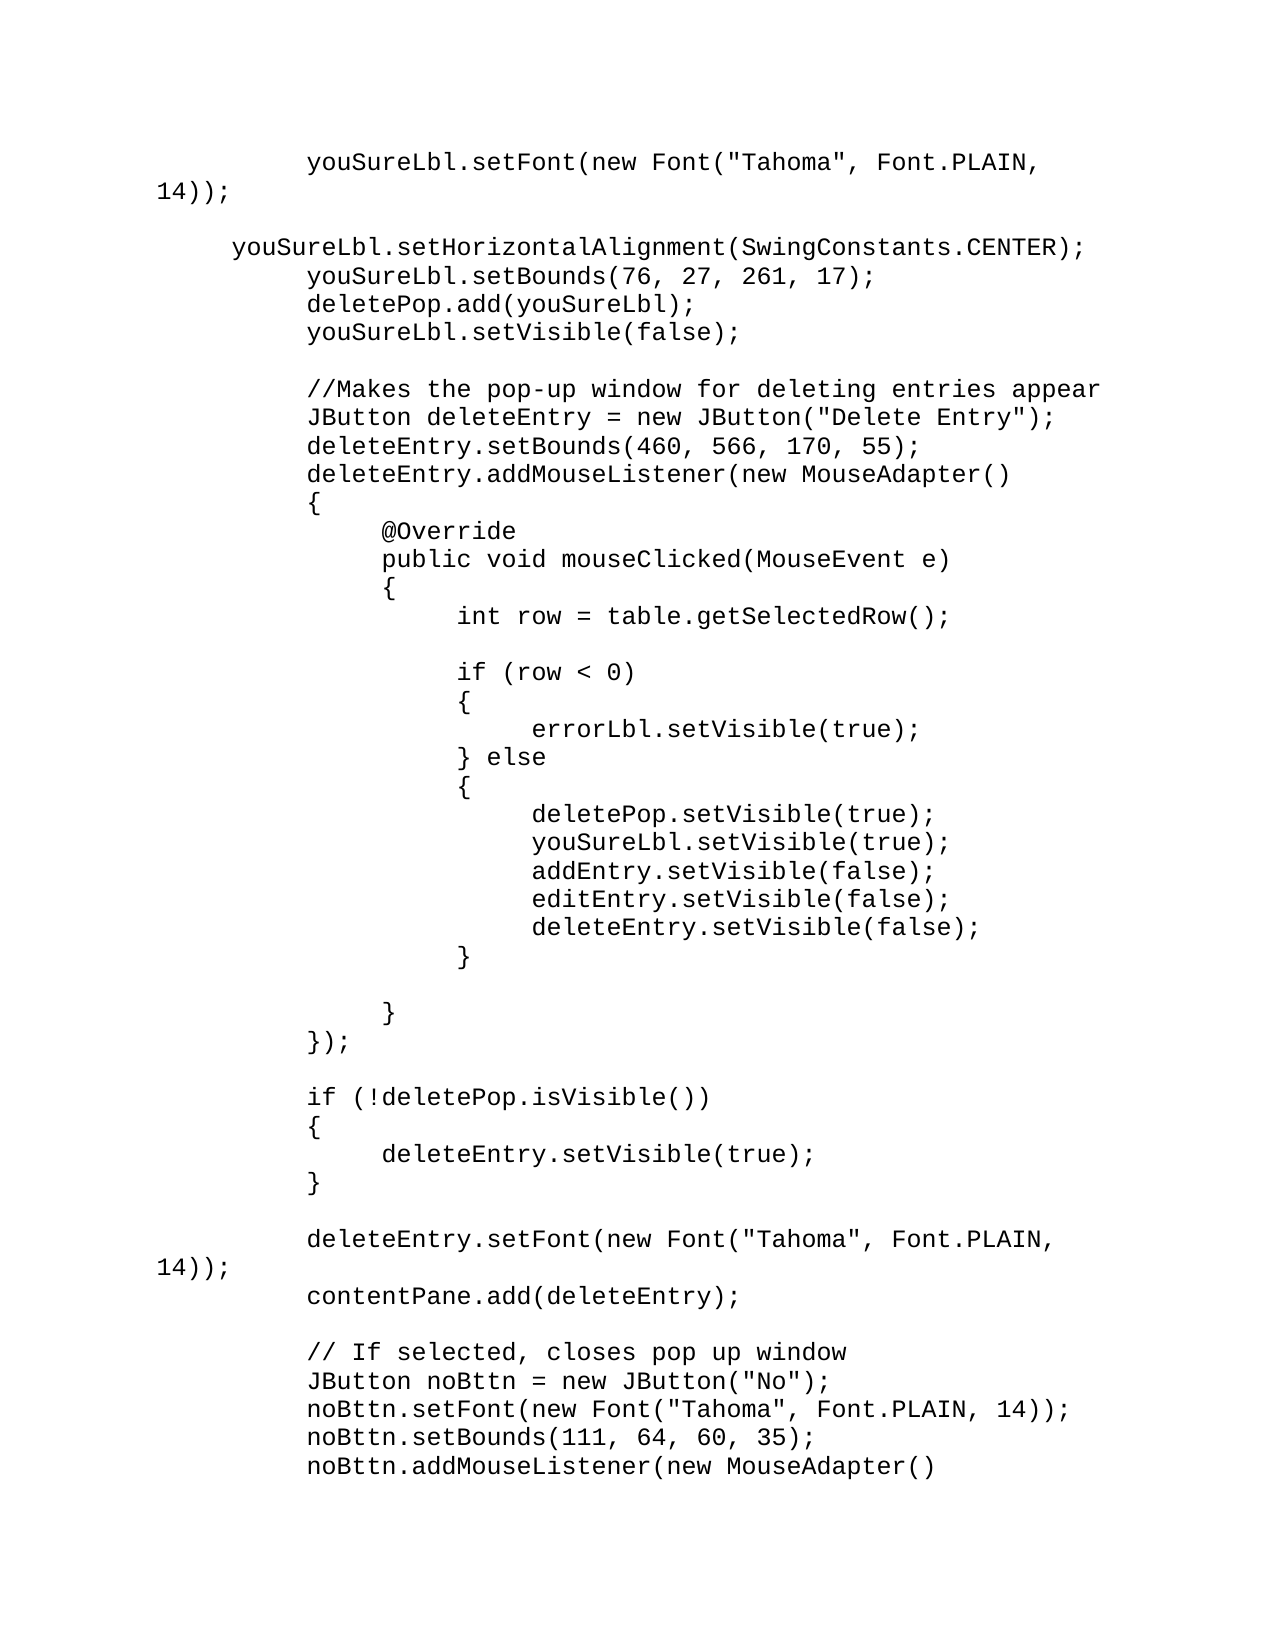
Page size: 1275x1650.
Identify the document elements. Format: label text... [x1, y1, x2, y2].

text noBttn.addMouseListener(new MouseAdapter() [156, 1453, 1118, 1482]
text //Makes the pop-up window for deleting entries appear [156, 377, 1118, 405]
text youSureLbl.setFont(new Font("Tahoma", Font.PLAIN, 14)); [156, 150, 1118, 207]
text public void mouseClicked(MouseEvent e) [156, 547, 1118, 575]
text youSureLbl.setVisible(true); [156, 830, 1118, 858]
text deletePop.setVisible(true); [156, 802, 1118, 830]
text } [156, 943, 1118, 972]
text }); [156, 1028, 1118, 1057]
text int row = table.getSelectedRow(); [156, 603, 1118, 632]
text } else [156, 745, 1118, 773]
text contentPane.add(deleteEntry); [156, 1283, 1118, 1312]
text deletePop.add(youSureLbl); [156, 292, 1118, 320]
text youSureLbl.setVisible(false); [156, 320, 1118, 348]
text editEntry.setVisible(false); [156, 887, 1118, 915]
text deleteEntry.addMouseListener(new MouseAdapter() [156, 462, 1118, 490]
text deleteEntry.setVisible(true); [156, 1142, 1118, 1170]
text @Override [156, 518, 1118, 547]
text } [156, 1170, 1118, 1198]
text { [156, 490, 1118, 518]
text deleteEntry.setVisible(false); [156, 915, 1118, 943]
text JButton noBttn = new JButton("No"); [156, 1368, 1118, 1397]
text // If selected, closes pop up window [156, 1340, 1118, 1368]
text deleteEntry.setFont(new Font("Tahoma", Font.PLAIN, 14)); [156, 1227, 1118, 1283]
text noBttn.setBounds(111, 64, 60, 35); [156, 1425, 1118, 1453]
text if (!deletePop.isVisible()) [156, 1085, 1118, 1113]
text addEntry.setVisible(false); [156, 858, 1118, 887]
text noBttn.setFont(new Font("Tahoma", Font.PLAIN, 14)); [156, 1397, 1118, 1425]
text JButton deleteEntry = new JButton("Delete Entry"); [156, 405, 1118, 433]
text youSureLbl.setHorizontalAlignment(SwingConstants.CENTER); [156, 207, 1118, 263]
text deleteEntry.setBounds(460, 566, 170, 55); [156, 433, 1118, 462]
text { [156, 688, 1118, 717]
text } [156, 1000, 1118, 1028]
text { [156, 773, 1118, 802]
text youSureLbl.setBounds(76, 27, 261, 17); [156, 263, 1118, 292]
text errorLbl.setVisible(true); [156, 717, 1118, 745]
text if (row < 0) [156, 660, 1118, 688]
text { [156, 1113, 1118, 1142]
text { [156, 575, 1118, 603]
